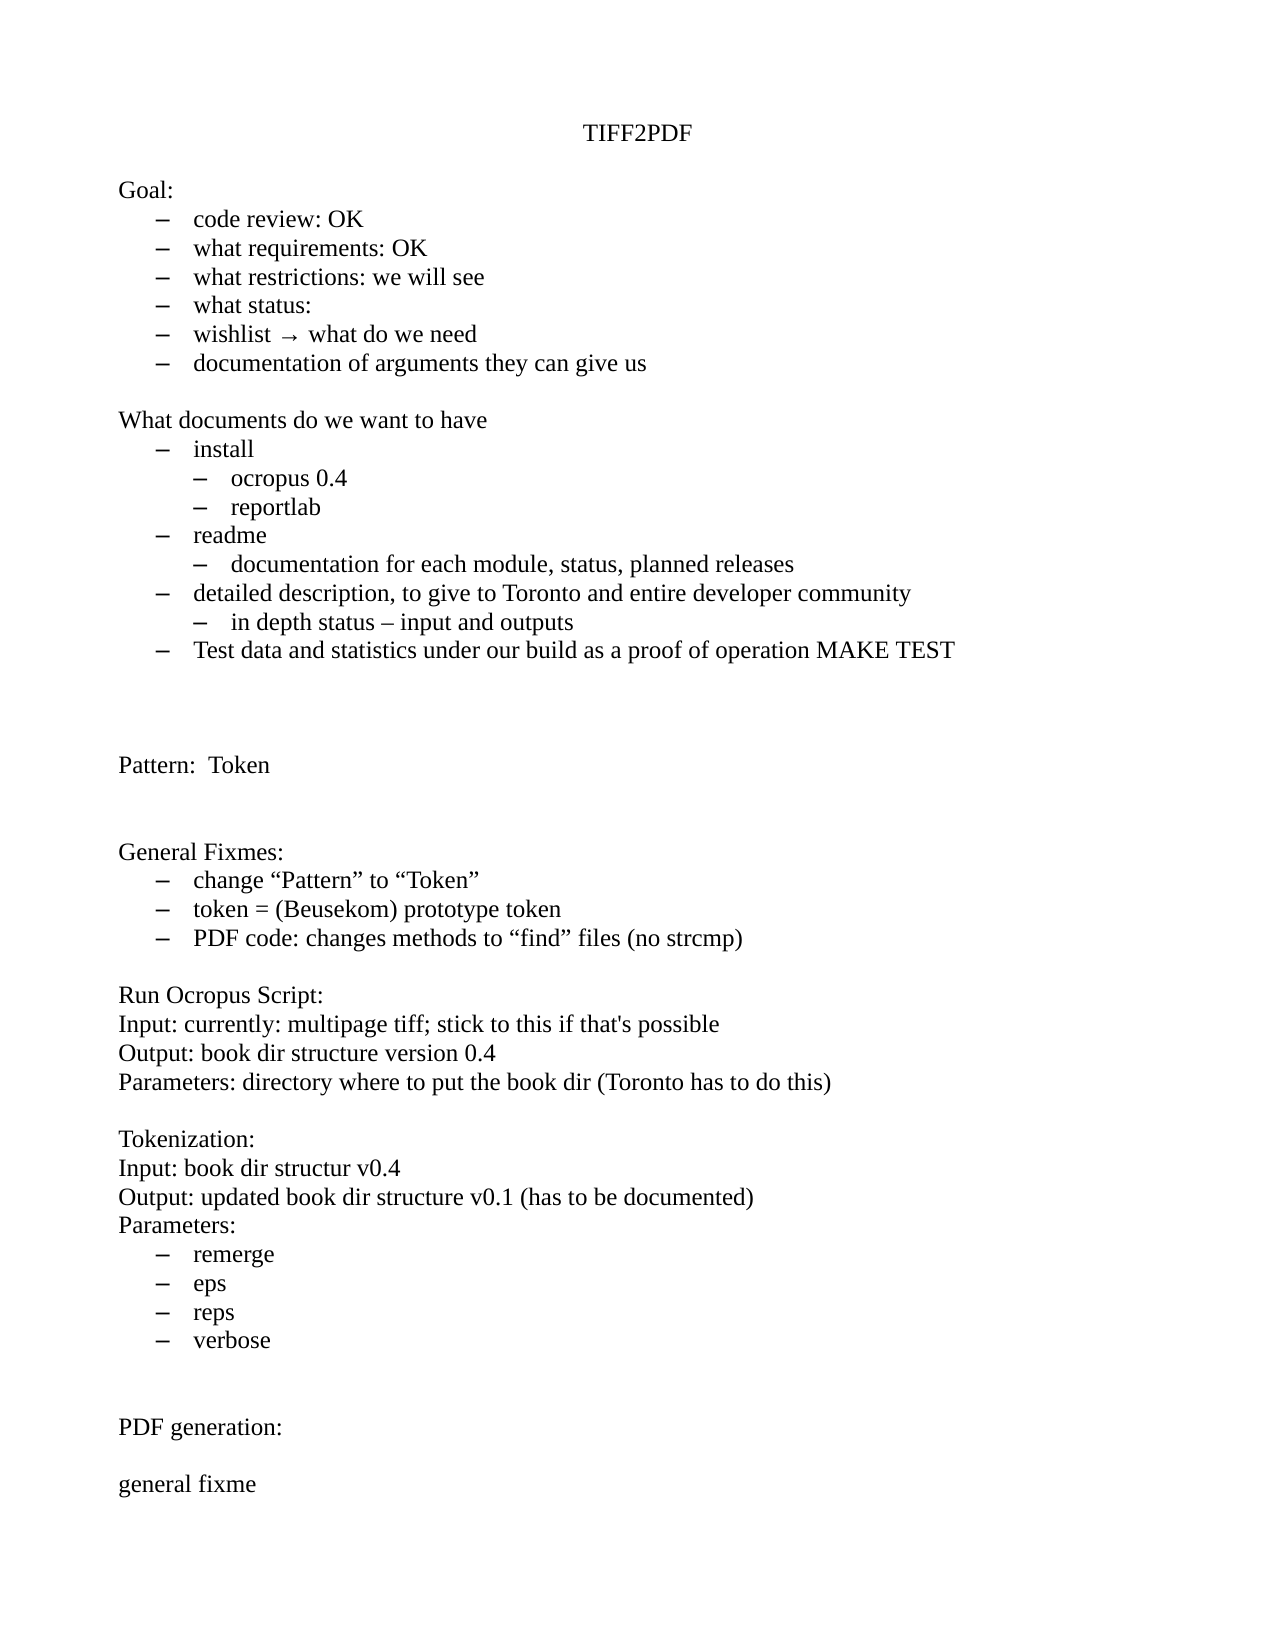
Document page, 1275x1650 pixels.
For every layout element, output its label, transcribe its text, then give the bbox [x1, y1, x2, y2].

text Output: book dir structure version 0.4 [118, 1038, 1157, 1067]
text General Fixmes: [118, 837, 1157, 866]
list ocropus 0.4 [193, 463, 1157, 492]
list Test data and statistics under our build as a proof of operation MAKE TEST [156, 636, 1157, 664]
list verbose [156, 1326, 1157, 1354]
list change “Pattern” to “Token” [156, 866, 1157, 894]
list install [156, 434, 1157, 463]
text Output: updated book dir structure v0.1 (has to be documented) [118, 1182, 1157, 1211]
text general fixme [118, 1469, 1157, 1498]
list reps [156, 1297, 1157, 1326]
text TIFF2PDF [118, 118, 1157, 147]
list what restrictions: we will see [156, 262, 1157, 291]
text Parameters: directory where to put the book dir (Toronto has to do this) [118, 1067, 1157, 1096]
text Pattern: Token [118, 751, 1157, 779]
text Input: book dir structur v0.4 [118, 1153, 1157, 1182]
list documentation for each module, status, planned releases [193, 549, 1157, 578]
text Input: currently: multipage tiff; stick to this if that's possible [118, 1009, 1157, 1038]
text Parameters: [118, 1211, 1157, 1239]
list remerge [156, 1239, 1157, 1268]
text PDF generation: [118, 1412, 1157, 1441]
list PDF code: changes methods to “find” files (no strcmp) [156, 923, 1157, 952]
text What documents do we want to have [118, 406, 1157, 434]
text Goal: [118, 176, 1157, 204]
text Run Ocropus Script: [118, 981, 1157, 1009]
list code review: OK [156, 204, 1157, 233]
list what requirements: OK [156, 233, 1157, 262]
list token = (Beusekom) prototype token [156, 894, 1157, 923]
list detailed description, to give to Toronto and entire developer community [156, 578, 1157, 607]
list documentation of arguments they can give us [156, 348, 1157, 377]
list in depth status – input and outputs [193, 607, 1157, 636]
list what status: [156, 291, 1157, 319]
list readme [156, 521, 1157, 549]
list eps [156, 1268, 1157, 1297]
list wishlist → what do we need [156, 319, 1157, 348]
text Tokenization: [118, 1124, 1157, 1153]
list reportlab [193, 492, 1157, 521]
